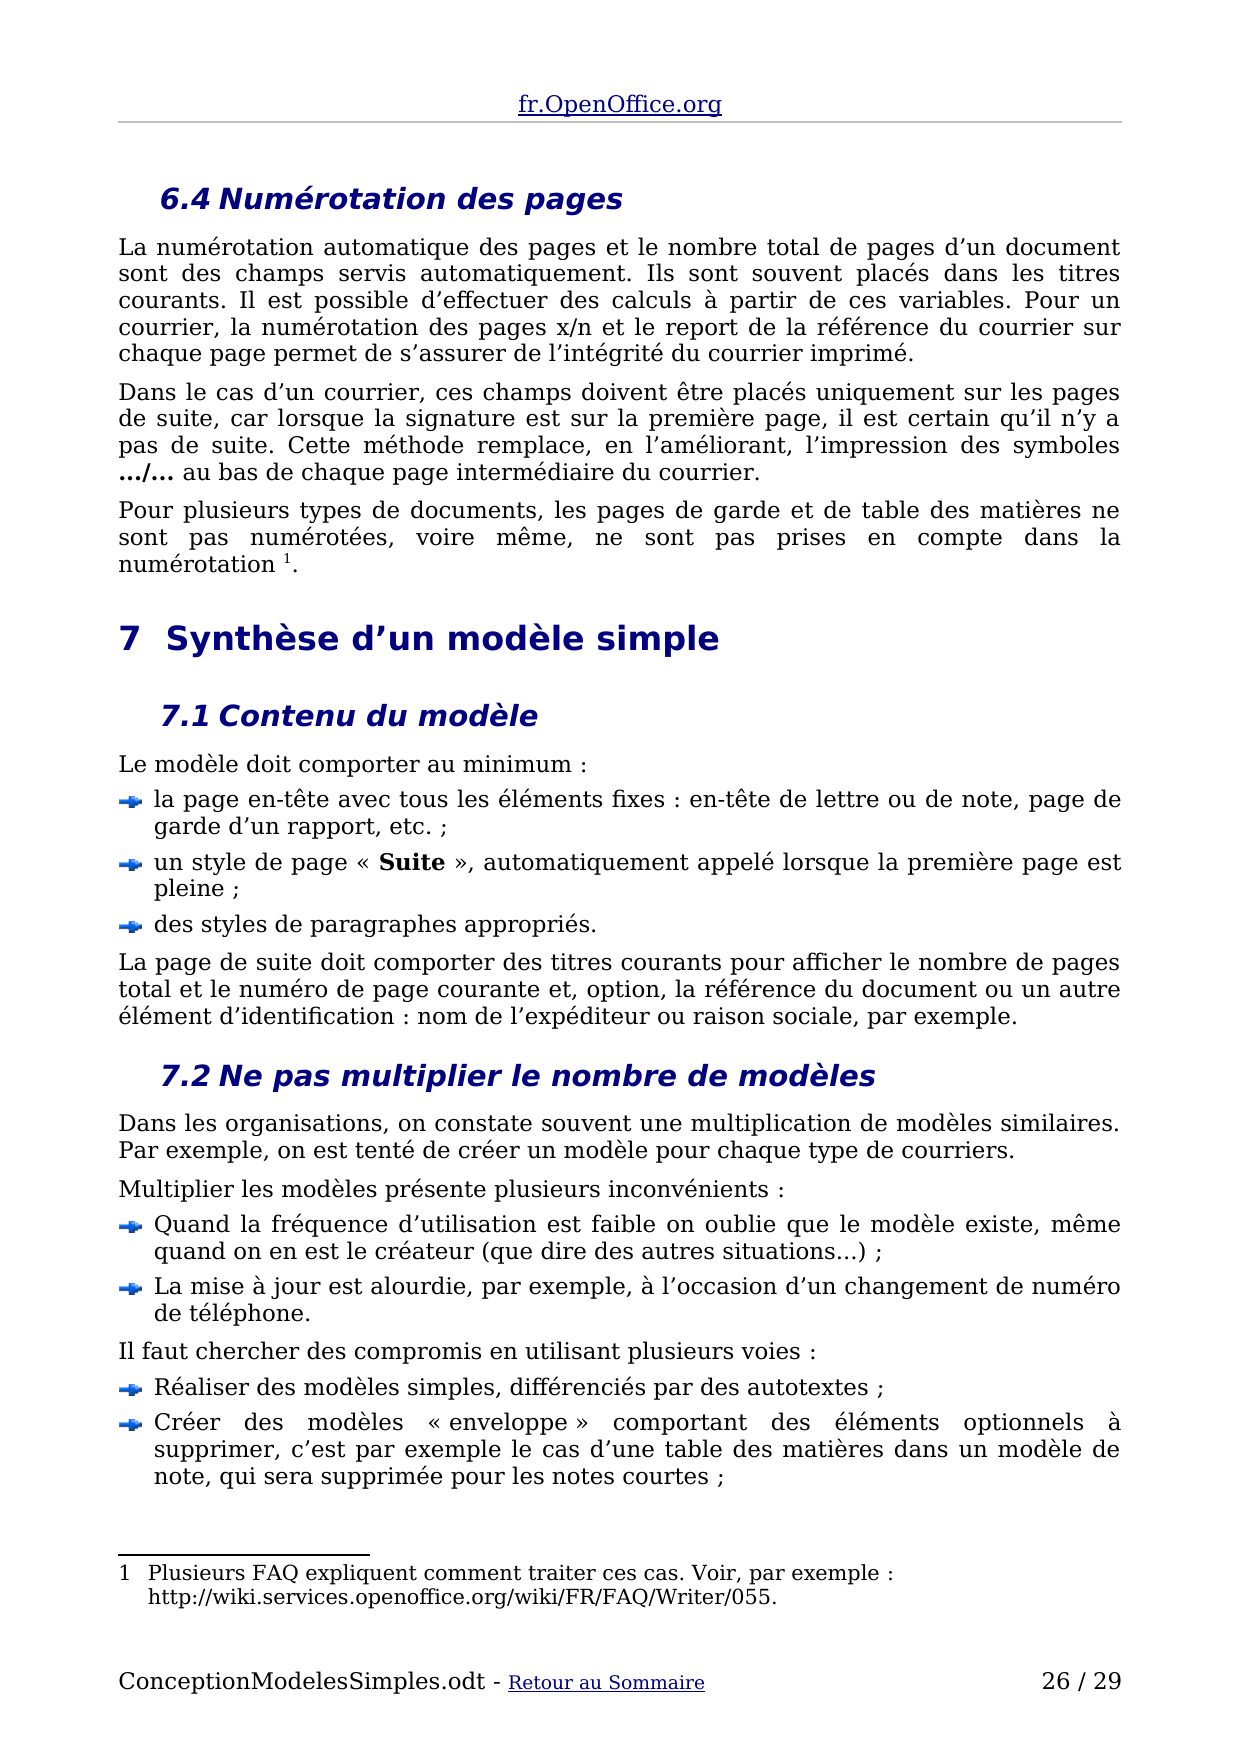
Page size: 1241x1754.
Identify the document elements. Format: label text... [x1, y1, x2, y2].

text La numérotation automatique des pages et le nombre total de pages d’un document sont des champs servis automatiquement. Ils sont souvent placés dans les titres courants. Il est possible d’effectuer des calculs à partir de ces variables. Pour un courrier, la numérotation des pages x/n et le report de la référence du courrier sur chaque page permet de s’assurer de l’intégrité du courrier imprimé. [118, 234, 1122, 367]
picture [119, 1419, 142, 1431]
subtitle Le modèle doit comporter au minimum : [118, 751, 1122, 777]
text Dans le cas d’un courrier, ces champs doivent être placés uniquement sur les pages de suite, car lorsque la signature est sur la première page, il est certain qu’il n’y a pas de suite. Cette méthode remplace, en l’améliorant, l’impression des symboles .../... au bas de chaque page intermédiaire du courrier. [118, 379, 1122, 486]
list Quand la fréquence d’utilisation est faible on oublie que le modèle existe, même quand on en est le créateur (que dire des autres situations...) ; [118, 1211, 1122, 1264]
picture [119, 1384, 142, 1396]
picture [119, 921, 142, 933]
subtitle Il faut chercher des compromis en utilisant plusieurs voies : [118, 1338, 1122, 1365]
list la page en-tête avec tous les éléments fixes : en-tête de lettre ou de note, page de garde d’un rapport, etc. ; [118, 786, 1122, 840]
list Créer des modèles « enveloppe » comportant des éléments optionnels à supprimer, c’est par exemple le cas d’une table des matières dans un modèle de note, qui sera supprimée pour les notes courtes ; [118, 1409, 1122, 1489]
list La mise à jour est alourdie, par exemple, à l’occasion d’un changement de numéro de téléphone. [118, 1273, 1122, 1327]
text Pour plusieurs types de documents, les pages de garde et de table des matières ne sont pas numérotées, voire même, ne sont pas prises en compte dans la numérotation . [118, 498, 1122, 578]
picture [119, 1221, 142, 1233]
subtitle Multiplier les modèles présente plusieurs inconvénients : [118, 1176, 1122, 1202]
subtitle Ne pas multiplier le nombre de modèles [159, 1059, 1122, 1093]
picture [119, 1283, 142, 1295]
picture [119, 796, 142, 808]
text La page de suite doit comporter des titres courants pour afficher le nombre de pages total et le numéro de page courante et, option, la référence du document ou un autre élément d’identification : nom de l’expéditeur ou raison sociale, par exemple. [118, 949, 1122, 1029]
subtitle Synthèse d’un modèle simple [118, 619, 1122, 658]
picture [119, 859, 142, 871]
list des styles de paragraphes appropriés. [118, 911, 1122, 938]
list Réaliser des modèles simples, différenciés par des autotextes ; [118, 1374, 1122, 1401]
text Plusieurs FAQ expliquent comment traiter ces cas. Voir, par exemple : http://wiki.services.openoffice.org/wiki/FR/FAQ/Writer/055. [118, 1561, 1122, 1609]
list un style de page « Suite », automatiquement appelé lorsque la première page est pleine ; [118, 848, 1122, 902]
subtitle Numérotation des pages [159, 182, 1122, 216]
subtitle Contenu du modèle [159, 699, 1122, 733]
text Dans les organisations, on constate souvent une multiplication de modèles similaires. Par exemple, on est tenté de créer un modèle pour chaque type de courriers. [118, 1111, 1122, 1164]
